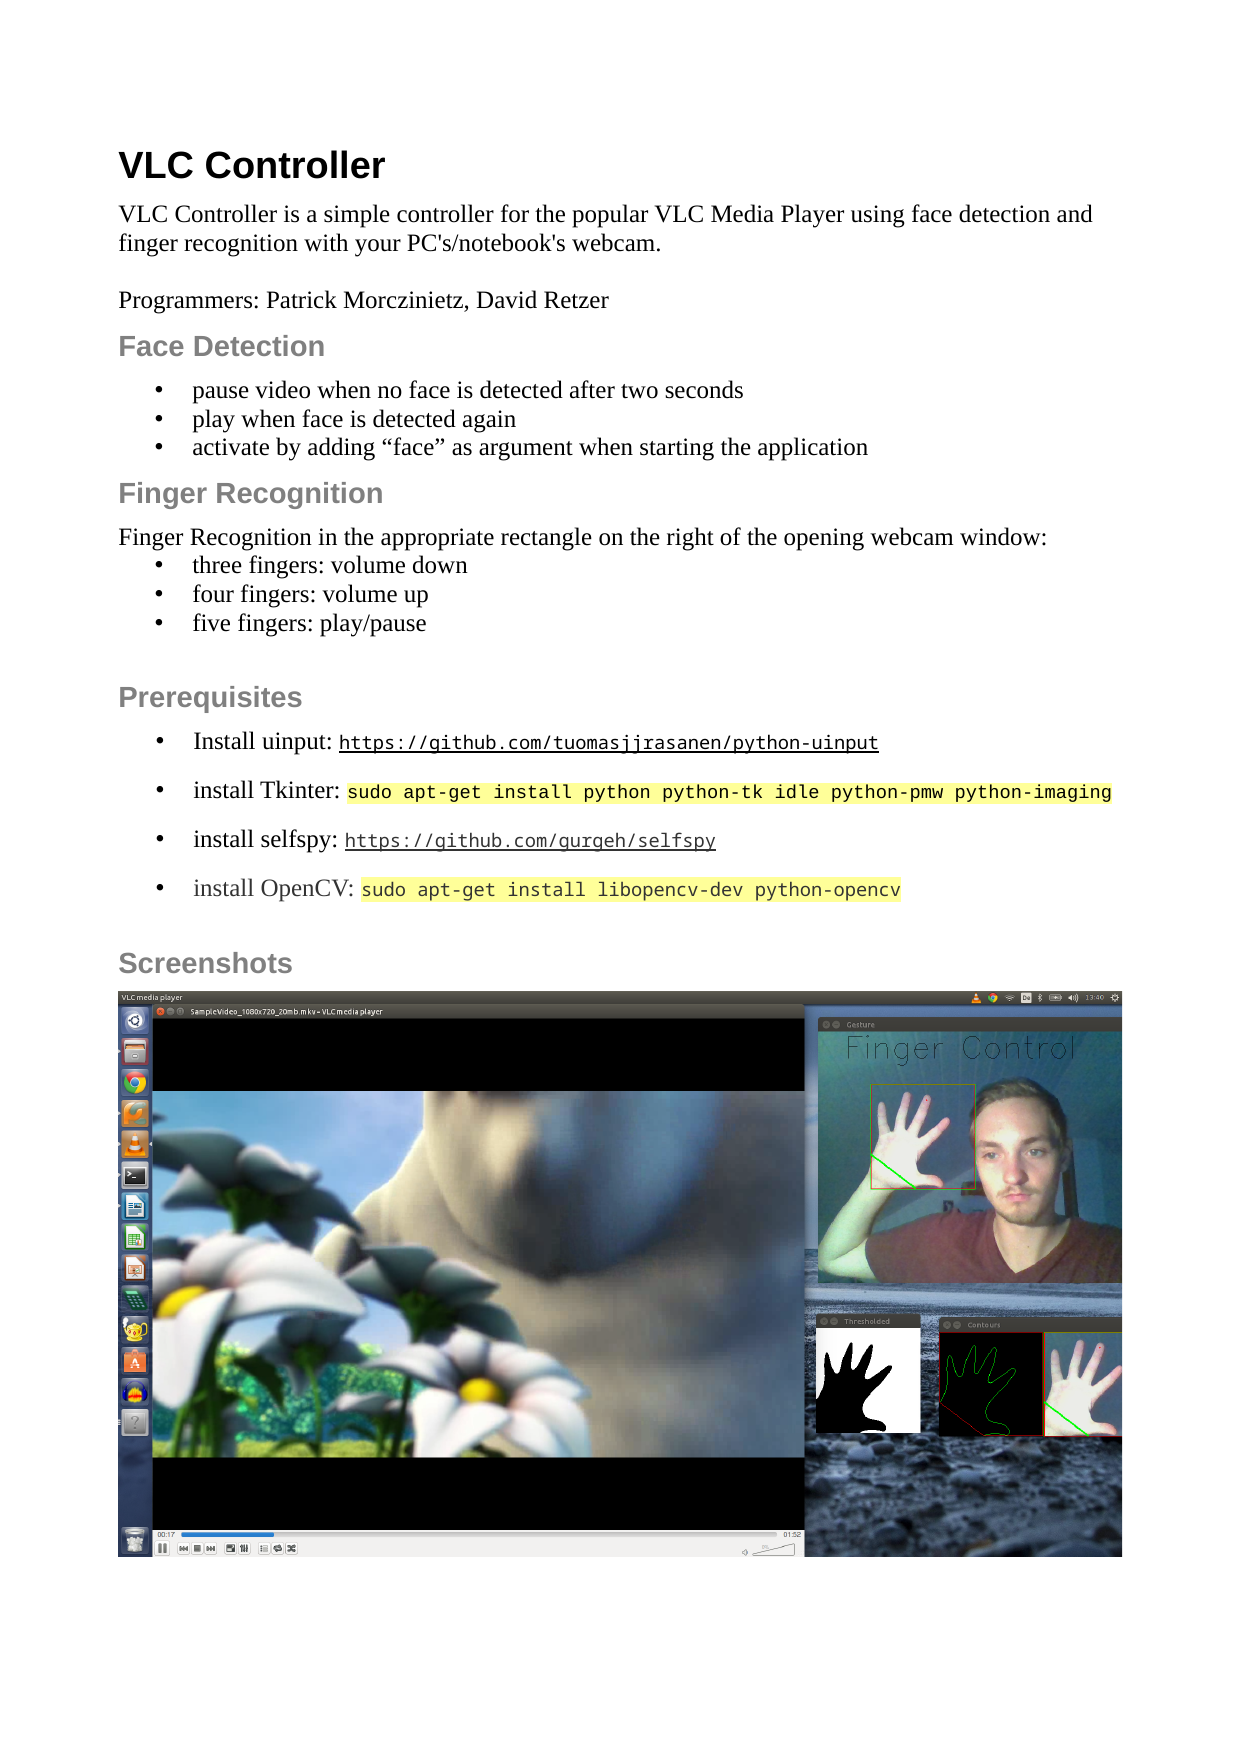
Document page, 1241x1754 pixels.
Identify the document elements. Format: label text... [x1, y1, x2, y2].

list activate by adding “face” as argument when starting the application [154, 432, 1122, 461]
list play when face is detected again [154, 404, 1122, 432]
list three fingers: volume down [154, 551, 1122, 579]
list pause video when no face is detected after two seconds [154, 375, 1122, 404]
text VLC Controller is a simple controller for the popular VLC Media Player using face detection and finger recognition with your PC's/notebook's webcam. [118, 199, 1122, 257]
subtitle Screenshots [118, 946, 1122, 979]
list install Tkinter: sudo apt-get install python python-tk idle python-pmw python-imaging [156, 775, 1122, 804]
list install selfspy: https://github.com/gurgeh/selfspy [156, 824, 1122, 853]
list four fingers: volume up [154, 579, 1122, 608]
list Install uinput: https://github.com/tuomasjjrasanen/python-uinput [156, 726, 1122, 755]
list install OpenCV: sudo apt-get install libopencv-dev python-opencv [156, 873, 1122, 902]
subtitle Prerequisites [118, 680, 1122, 714]
list Finger Recognition in the appropriate rectangle on the right of the opening webcam window: [118, 522, 1122, 551]
subtitle Face Detection [118, 329, 1122, 362]
picture [118, 991, 1123, 1557]
subtitle Finger Recognition [118, 476, 1122, 509]
list five fingers: play/pause [154, 608, 1122, 637]
text Programmers: Patrick Morczinietz, David Retzer [118, 286, 1122, 314]
subtitle VLC Controller [118, 143, 1122, 187]
